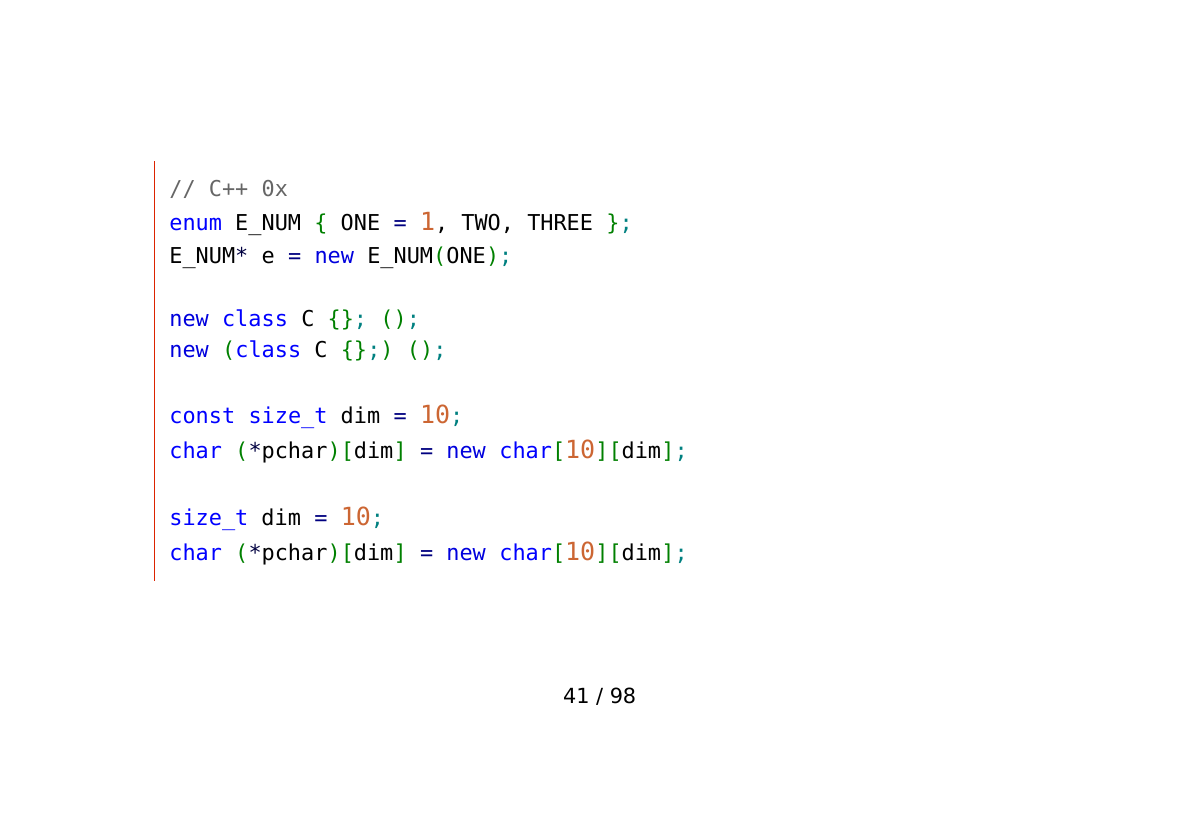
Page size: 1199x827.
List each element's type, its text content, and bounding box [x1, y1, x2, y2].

text // C++ 0x [155, 161, 1081, 193]
text char (*pchar)[dim] = new char[10][dim]; [155, 522, 1081, 581]
text const size_t dim = 10; [155, 385, 1081, 420]
text E_NUM* e = new E_NUM(ONE); [155, 228, 1081, 268]
text size_t dim = 10; [155, 487, 1081, 522]
text new class C {}; (); [155, 291, 1081, 322]
text char (*pchar)[dim] = new char[10][dim]; [155, 420, 1081, 464]
text new (class C {};) (); [155, 322, 1081, 363]
text enum E_NUM { ONE = 1, TWO, THREE }; [155, 193, 1081, 228]
